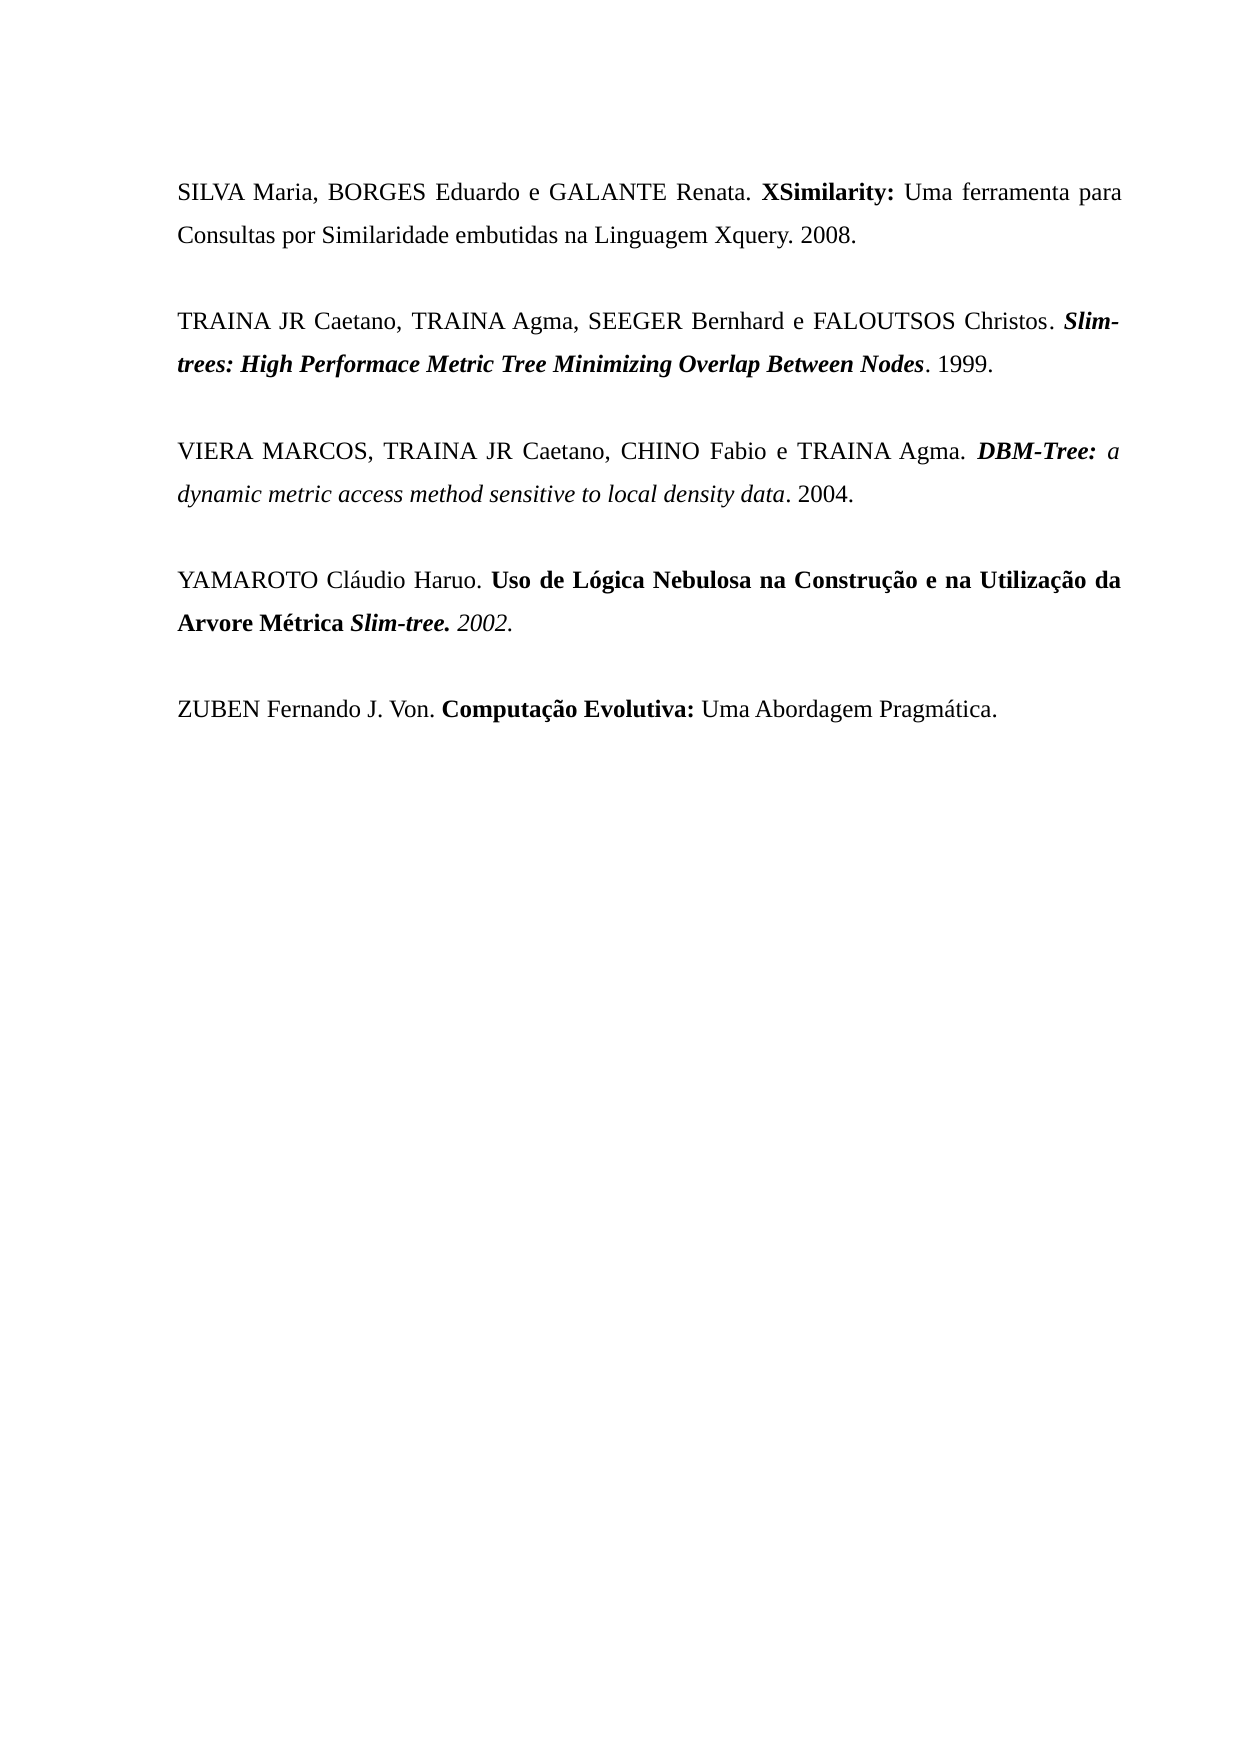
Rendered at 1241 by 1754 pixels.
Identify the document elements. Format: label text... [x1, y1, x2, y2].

text ZUBEN Fernando J. Von. Computação Evolutiva: Uma Abordagem Pragmática. [177, 694, 1122, 723]
text YAMAROTO Cláudio Haruo. Uso de Lógica Nebulosa na Construção e na Utilização da Arvore Métrica Slim-tree. 2002. [177, 565, 1122, 637]
text SILVA Maria, BORGES Eduardo e GALANTE Renata. XSimilarity: Uma ferramenta para Consultas por Similaridade embutidas na Linguagem Xquery. 2008. [177, 177, 1122, 249]
text VIERA MARCOS, TRAINA JR Caetano, CHINO Fabio e TRAINA Agma. DBM-Tree: a dynamic metric access method sensitive to local density data. 2004. [177, 436, 1122, 508]
text TRAINA JR Caetano, TRAINA Agma, SEEGER Bernhard e FALOUTSOS Christos. Slim-trees: High Performace Metric Tree Minimizing Overlap Between Nodes. 1999. [177, 306, 1122, 378]
